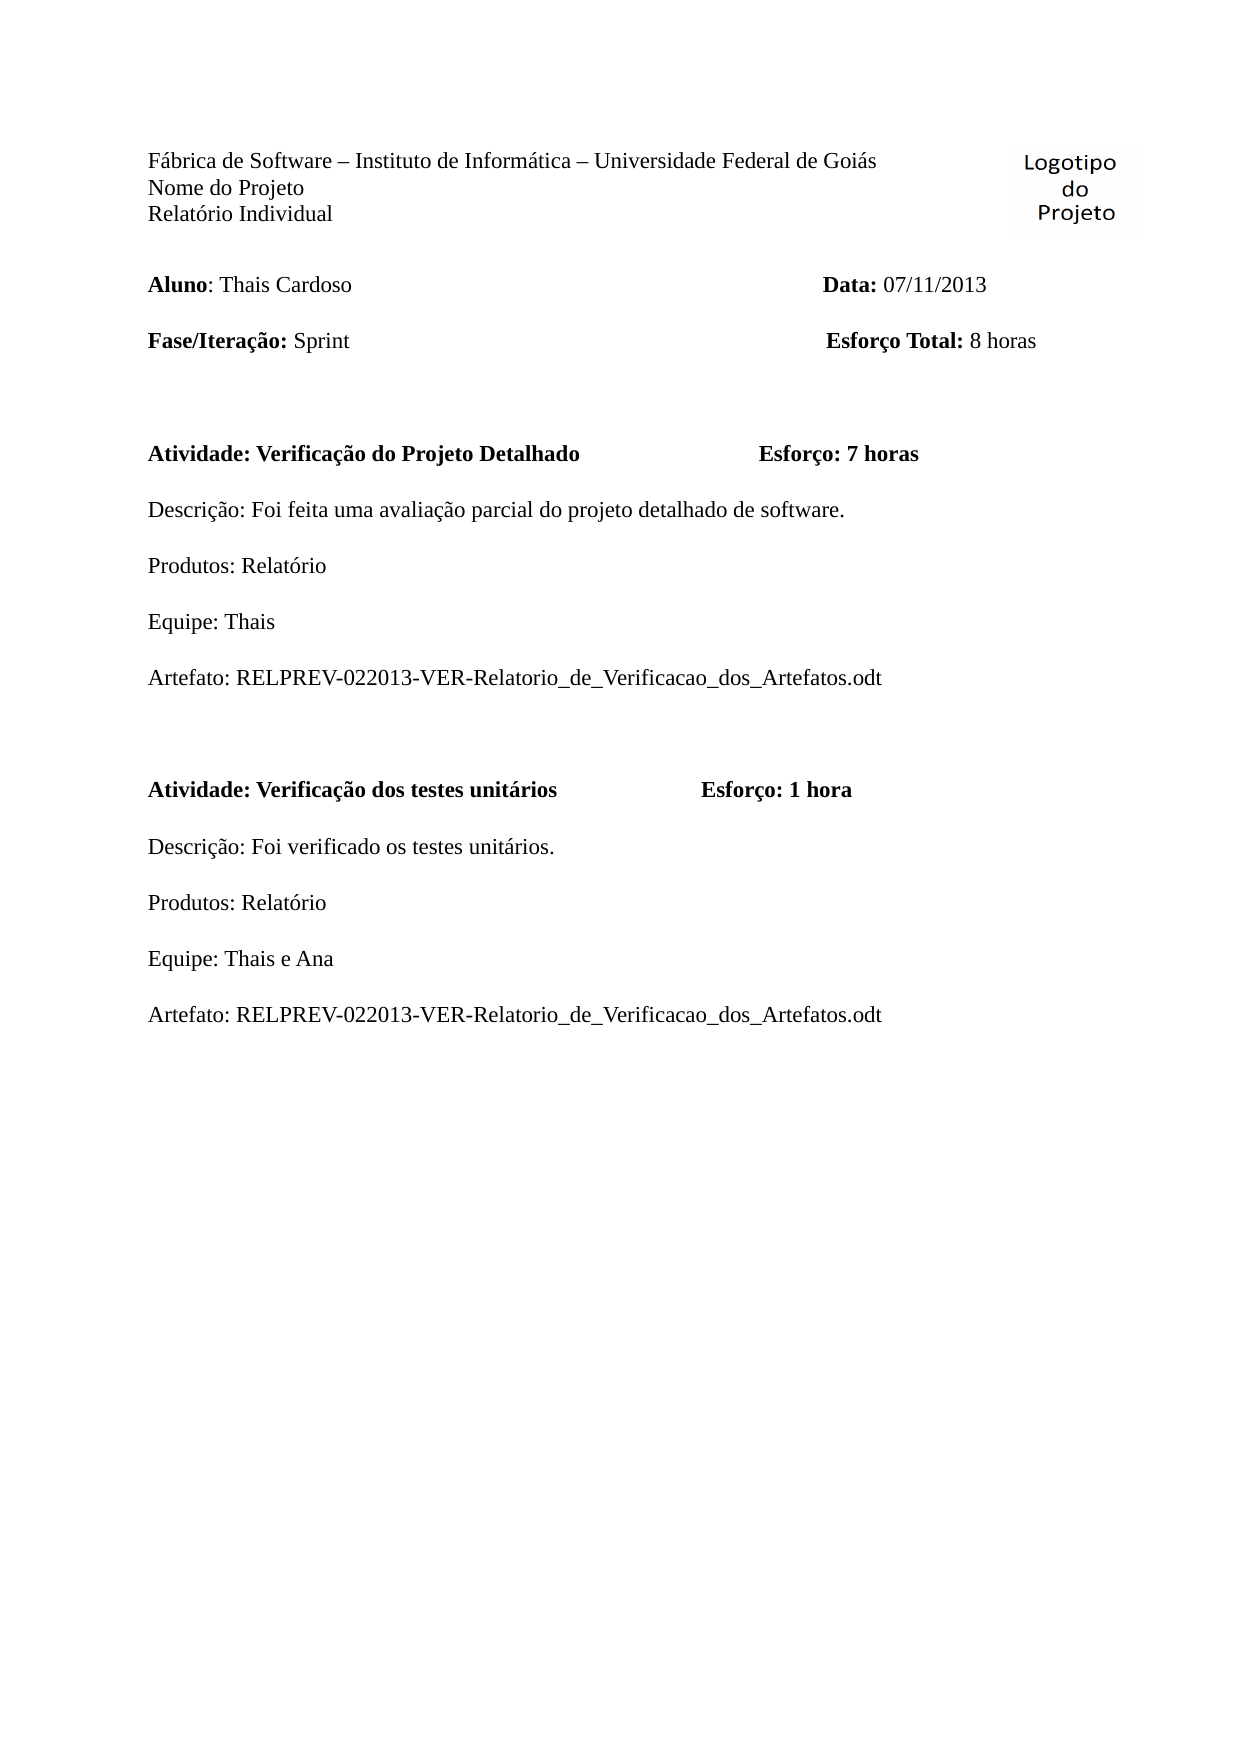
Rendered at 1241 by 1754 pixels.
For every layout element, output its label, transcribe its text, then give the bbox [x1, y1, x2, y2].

text Artefato: RELPREV-022013-VER-Relatorio_de_Verificacao_dos_Artefatos.odt [148, 1001, 1093, 1027]
text Atividade: Verificação dos testes unitários Esforço: 1 hora [148, 777, 1093, 803]
text Equipe: Thais e Ana [148, 945, 1093, 971]
text Produtos: Relatório [148, 552, 1093, 578]
text Equipe: Thais [148, 608, 1093, 634]
text Descrição: Foi feita uma avaliação parcial do projeto detalhado de software. [148, 496, 1093, 522]
text Artefato: RELPREV-022013-VER-Relatorio_de_Verificacao_dos_Artefatos.odt [148, 664, 1093, 691]
text Fase/Iteração: Sprint Esforço Total: 8 horas [148, 327, 1093, 354]
text Atividade: Verificação do Projeto Detalhado Esforço: 7 horas [148, 440, 1093, 466]
text Descrição: Foi verificado os testes unitários. [148, 833, 1093, 859]
text Produtos: Relatório [148, 889, 1093, 915]
text Aluno: Thais Cardoso Data: 07/11/2013 [148, 271, 1093, 298]
